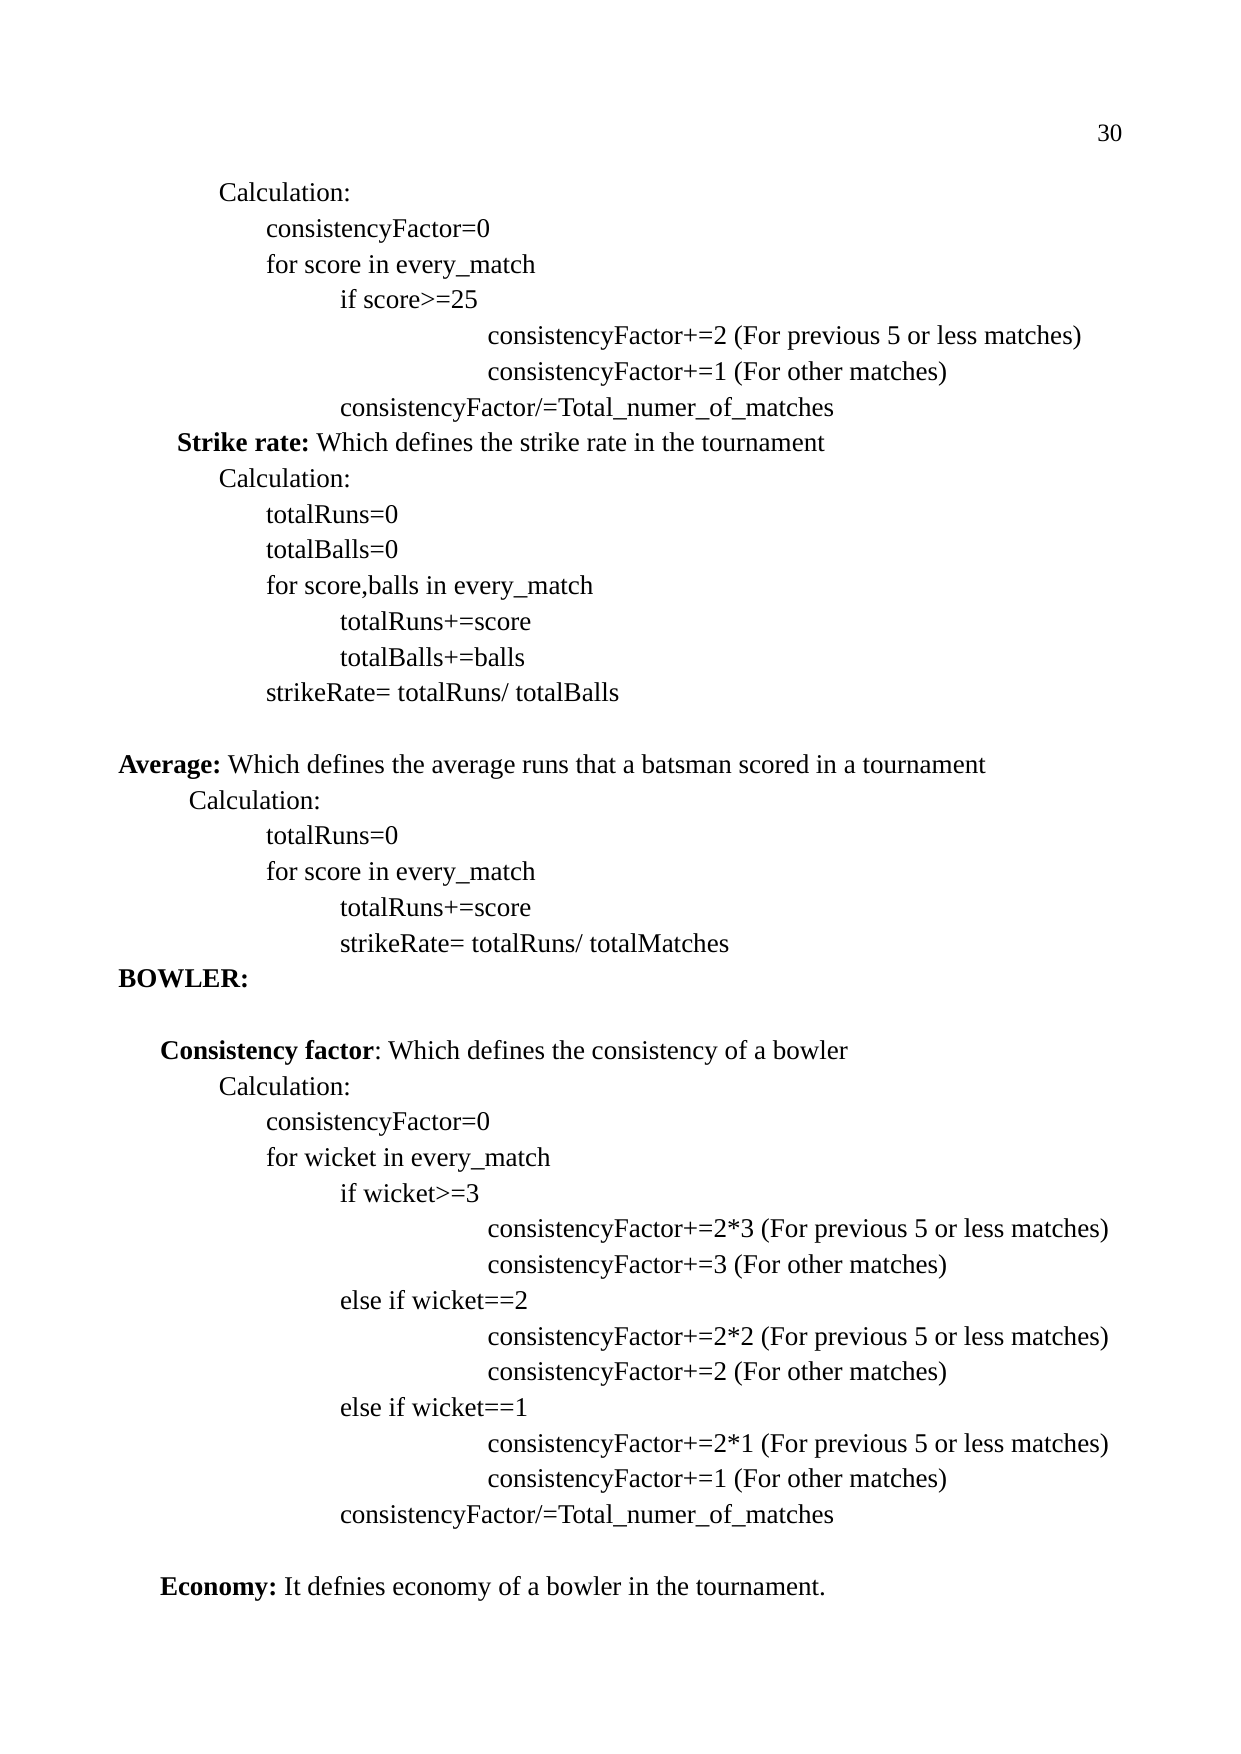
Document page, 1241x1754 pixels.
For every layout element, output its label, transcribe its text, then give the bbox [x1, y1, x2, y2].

text consistencyFactor=0 [118, 212, 1122, 243]
text Strike rate: Which defines the strike rate in the tournament [118, 426, 1122, 458]
text strikeRate= totalRuns/ totalMatches [118, 927, 1122, 958]
text totalRuns+=score [118, 891, 1122, 922]
text else if wicket==1 [118, 1391, 1122, 1422]
text totalRuns+=score [118, 605, 1122, 636]
text for score in every_match [118, 855, 1122, 886]
text consistencyFactor+=3 (For other matches) [118, 1248, 1122, 1279]
text for score in every_match [118, 248, 1122, 279]
text consistencyFactor+=1 (For other matches) [118, 1463, 1122, 1494]
text Consistency factor: Which defines the consistency of a bowler [118, 1034, 1122, 1065]
text totalBalls+=balls [118, 641, 1122, 672]
text Economy: It defnies economy of a bowler in the tournament. [118, 1570, 1122, 1601]
text totalRuns=0 [118, 819, 1122, 851]
text consistencyFactor+=2 (For other matches) [118, 1355, 1122, 1387]
text consistencyFactor+=2 (For previous 5 or less matches) [118, 319, 1122, 350]
text totalBalls=0 [118, 534, 1122, 565]
text for wicket in every_match [118, 1141, 1122, 1172]
text for score,balls in every_match [118, 569, 1122, 601]
text consistencyFactor=0 [118, 1105, 1122, 1136]
text totalRuns=0 [118, 498, 1122, 529]
text consistencyFactor+=2*1 (For previous 5 or less matches) [118, 1427, 1122, 1458]
text Average: Which defines the average runs that a batsman scored in a tournament Calculation: [118, 748, 1122, 815]
text consistencyFactor/=Total_numer_of_matches [118, 1498, 1122, 1529]
text strikeRate= totalRuns/ totalBalls [118, 677, 1122, 708]
text Calculation: [118, 1069, 1122, 1101]
text Calculation: [118, 176, 1122, 207]
text if wicket>=3 [118, 1177, 1122, 1208]
text consistencyFactor+=1 (For other matches) [118, 355, 1122, 386]
text if score>=25 [118, 283, 1122, 315]
text consistencyFactor/=Total_numer_of_matches [118, 391, 1122, 422]
text else if wicket==2 [118, 1284, 1122, 1315]
text consistencyFactor+=2*2 (For previous 5 or less matches) [118, 1320, 1122, 1351]
text Calculation: [118, 462, 1122, 493]
text consistencyFactor+=2*3 (For previous 5 or less matches) [118, 1212, 1122, 1244]
text BOWLER: [118, 962, 1122, 993]
